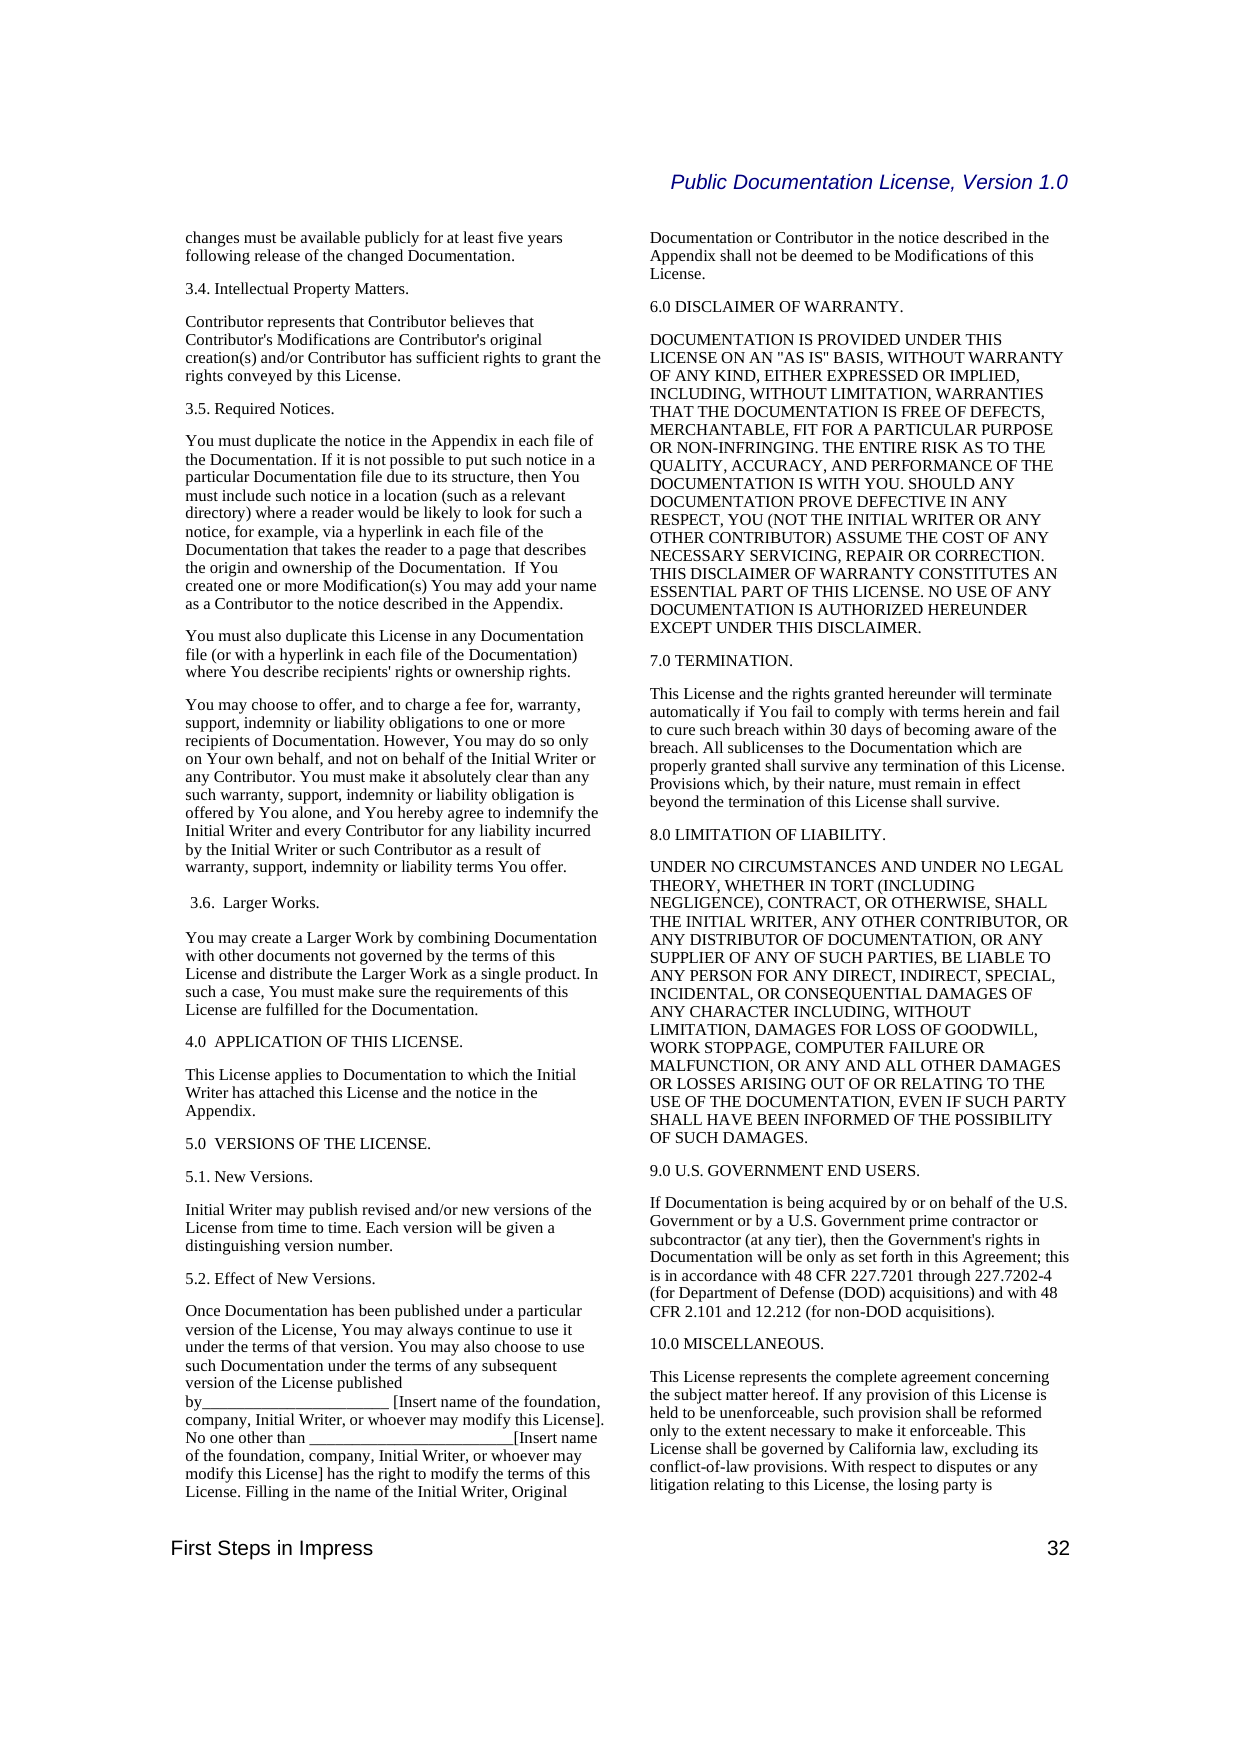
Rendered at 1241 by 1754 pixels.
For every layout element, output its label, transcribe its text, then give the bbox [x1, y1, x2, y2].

text You may choose to offer, and to charge a fee for, warranty, support, indemnity or liability obligations to one or more recipients of Documentation. However, You may do so only on Your own behalf, and not on behalf of the Initial Writer or any Contributor. You must make it absolutely clear than any such warranty, support, indemnity or liability obligation is offered by You alone, and You hereby agree to indemnify the Initial Writer and every Contributor for any liability incurred by the Initial Writer or such Contributor as a result of warranty, support, indemnity or liability terms You offer. [185, 696, 605, 876]
text Initial Writer may publish revised and/or new versions of the License from time to time. Each version will be given a distinguishing version number. [185, 1201, 605, 1255]
text If Documentation is being acquired by or on behalf of the U.S. Government or by a U.S. Government prime contractor or subcontractor (at any tier), then the Government's rights in Documentation will be only as set forth in this Agreement; this is in accordance with 48 CFR 227.7201 through 227.7202-4 (for Department of Defense (DOD) acquisitions) and with 48 CFR 2.101 and 12.212 (for non-DOD acquisitions). [649, 1194, 1070, 1321]
text 5.2. Effect of New Versions. [185, 1269, 605, 1288]
text This License applies to Documentation to which the Initial Writer has attached this License and the notice in the Appendix. [185, 1066, 605, 1120]
text 9.0 U.S. GOVERNMENT END USERS. [649, 1162, 1070, 1179]
text You must also duplicate this License in any Documentation file (or with a hyperlink in each file of the Documentation) where You describe recipients' rights or ownership rights. [185, 627, 605, 681]
text This License represents the complete agreement concerning the subject matter hereof. If any provision of this License is held to be unenforceable, such provision shall be reformed only to the extent necessary to make it enforceable. This License shall be governed by California law, excluding its conflict-of-law provisions. With respect to disputes or any litigation relating to this License, the losing party is [649, 1368, 1070, 1494]
text 8.0 LIMITATION OF LIABILITY. [649, 826, 1070, 844]
text 3.6. Larger Works. [185, 891, 605, 914]
text 10.0 MISCELLANEOUS. [649, 1335, 1070, 1353]
text Once Documentation has been published under a particular version of the License, You may always continue to use it under the terms of that version. You may also choose to use such Documentation under the terms of any subsequent version of the License published by______________________ [Insert name of the foundation, company, Initial Writer, or whoever may modify this License]. No one other than ________________________[Insert name of the foundation, company, Initial Writer, or whoever may modify this License] has the right to modify the terms of this License. Filling in the name of the Initial Writer, Original [185, 1302, 605, 1501]
text 5.1. New Versions. [185, 1168, 605, 1186]
text 3.5. Required Notices. [185, 399, 605, 418]
text You must duplicate the notice in the Appendix in each file of the Documentation. If it is not possible to put such notice in a particular Documentation file due to its structure, then You must include such notice in a location (such as a relevant directory) where a reader would be likely to look for such a notice, for example, via a hyperlink in each file of the Documentation that takes the reader to a page that describes the origin and ownership of the Documentation. If You created one or more Modification(s) You may add your name as a Contributor to the notice described in the Appendix. [185, 432, 605, 613]
text Documentation or Contributor in the notice described in the Appendix shall not be deemed to be Modifications of this License. [649, 229, 1070, 283]
text Contributor represents that Contributor believes that Contributor's Modifications are Contributor's original creation(s) and/or Contributor has sufficient rights to grant the rights conveyed by this License. [185, 313, 605, 385]
text DOCUMENTATION IS PROVIDED UNDER THIS LICENSE ON AN "AS IS'' BASIS, WITHOUT WARRANTY OF ANY KIND, EITHER EXPRESSED OR IMPLIED, INCLUDING, WITHOUT LIMITATION, WARRANTIES THAT THE DOCUMENTATION IS FREE OF DEFECTS, MERCHANTABLE, FIT FOR A PARTICULAR PURPOSE OR NON-INFRINGING. THE ENTIRE RISK AS TO THE QUALITY, ACCURACY, AND PERFORMANCE OF THE DOCUMENTATION IS WITH YOU. SHOULD ANY DOCUMENTATION PROVE DEFECTIVE IN ANY RESPECT, YOU (NOT THE INITIAL WRITER OR ANY OTHER CONTRIBUTOR) ASSUME THE COST OF ANY NECESSARY SERVICING, REPAIR OR CORRECTION. THIS DISCLAIMER OF WARRANTY CONSTITUTES AN ESSENTIAL PART OF THIS LICENSE. NO USE OF ANY DOCUMENTATION IS AUTHORIZED HEREUNDER EXCEPT UNDER THIS DISCLAIMER. [649, 331, 1070, 637]
text UNDER NO CIRCUMSTANCES AND UNDER NO LEGAL THEORY, WHETHER IN TORT (INCLUDING NEGLIGENCE), CONTRACT, OR OTHERWISE, SHALL THE INITIAL WRITER, ANY OTHER CONTRIBUTOR, OR ANY DISTRIBUTOR OF DOCUMENTATION, OR ANY SUPPLIER OF ANY OF SUCH PARTIES, BE LIABLE TO ANY PERSON FOR ANY DIRECT, INDIRECT, SPECIAL, INCIDENTAL, OR CONSEQUENTIAL DAMAGES OF ANY CHARACTER INCLUDING, WITHOUT LIMITATION, DAMAGES FOR LOSS OF GOODWILL, WORK STOPPAGE, COMPUTER FAILURE OR MALFUNCTION, OR ANY AND ALL OTHER DAMAGES OR LOSSES ARISING OUT OF OR RELATING TO THE USE OF THE DOCUMENTATION, EVEN IF SUCH PARTY SHALL HAVE BEEN INFORMED OF THE POSSIBILITY OF SUCH DAMAGES. [649, 858, 1070, 1147]
text You may create a Larger Work by combining Documentation with other documents not governed by the terms of this License and distribute the Larger Work as a single product. In such a case, You must make sure the requirements of this License are fulfilled for the Documentation. [185, 928, 605, 1019]
text 5.0 VERSIONS OF THE LICENSE. [185, 1135, 605, 1153]
text 6.0 DISCLAIMER OF WARRANTY. [649, 298, 1070, 316]
text 4.0 APPLICATION OF THIS LICENSE. [185, 1033, 605, 1051]
text changes must be available publicly for at least five years following release of the changed Documentation. [185, 229, 605, 265]
text 7.0 TERMINATION. [649, 652, 1070, 670]
text 3.4. Intellectual Property Matters. [185, 280, 605, 298]
text This License and the rights granted hereunder will terminate automatically if You fail to comply with terms herein and fail to cure such breach within 30 days of becoming aware of the breach. All sublicenses to the Documentation which are properly granted shall survive any termination of this License. Provisions which, by their nature, must remain in effect beyond the termination of this License shall survive. [649, 685, 1070, 811]
